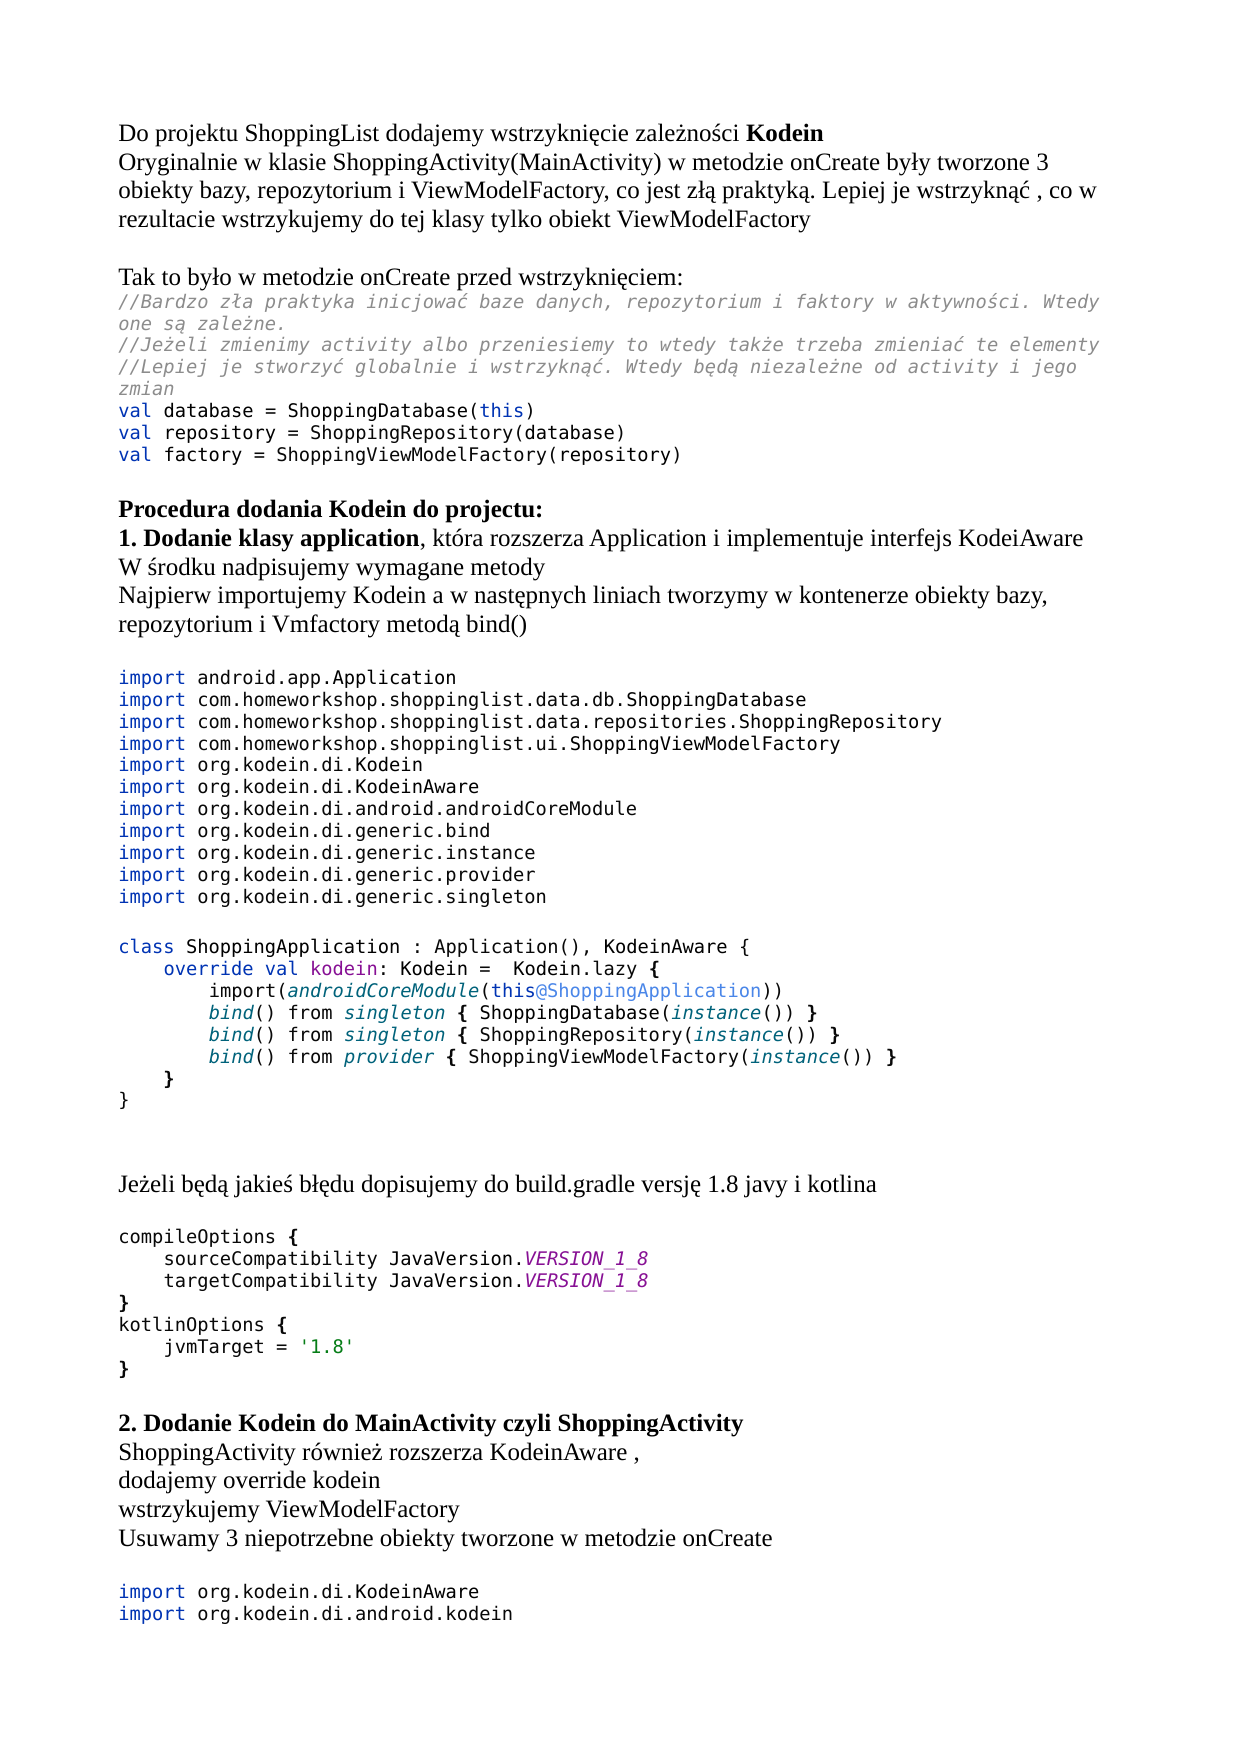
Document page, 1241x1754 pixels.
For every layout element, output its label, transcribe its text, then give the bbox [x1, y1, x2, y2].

text //Bardzo zła praktyka inicjować baze danych, repozytorium i faktory w aktywności. Wtedy one są zależne. //Jeżeli zmienimy activity albo przeniesiemy to wtedy także trzeba zmieniać te elementy //Lepiej je stworzyć globalnie i wstrzyknąć. Wtedy będą niezależne od activity i jego zmian val database = ShoppingDatabase(this) val repository = ShoppingRepository(database) val factory = ShoppingViewModelFactory(repository) [118, 291, 1122, 466]
text Tak to było w metodzie onCreate przed wstrzyknięciem: [118, 262, 1122, 291]
text compileOptions { sourceCompatibility JavaVersion.VERSION_1_8 targetCompatibility JavaVersion.VERSION_1_8 } kotlinOptions { jvmTarget = '1.8' } [118, 1226, 1122, 1379]
text wstrzykujemy ViewModelFactory [118, 1494, 1122, 1523]
text W środku nadpisujemy wymagane metody [118, 552, 1122, 581]
text 1. Dodanie klasy application, która rozszerza Application i implementuje interfejs KodeiAware [118, 523, 1122, 552]
text Do projektu ShoppingList dodajemy wstrzyknięcie zależności Kodein [118, 118, 1122, 147]
text Procedura dodania Kodein do projectu: [118, 494, 1122, 523]
text Usuwamy 3 niepotrzebne obiekty tworzone w metodzie onCreate [118, 1523, 1122, 1552]
text dodajemy override kodein [118, 1466, 1122, 1494]
text Jeżeli będą jakieś błędu dopisujemy do build.gradle versję 1.8 javy i kotlina [118, 1169, 1122, 1197]
text Najpierw importujemy Kodein a w następnych liniach tworzymy w kontenerze obiekty bazy, repozytorium i Vmfactory metodą bind() [118, 581, 1122, 638]
text 2. Dodanie Kodein do MainActivity czyli ShoppingActivity [118, 1408, 1122, 1437]
text import org.kodein.di.KodeinAware import org.kodein.di.android.kodein [118, 1581, 1122, 1624]
text Oryginalnie w klasie ShoppingActivity(MainActivity) w metodzie onCreate były tworzone 3 obiekty bazy, repozytorium i ViewModelFactory, co jest złą praktyką. Lepiej je wstrzyknąć , co w rezultacie wstrzykujemy do tej klasy tylko obiekt ViewModelFactory [118, 147, 1122, 233]
text ShoppingActivity również rozszerza KodeinAware , [118, 1437, 1122, 1466]
text import android.app.Application import com.homeworkshop.shoppinglist.data.db.ShoppingDatabase import com.homeworkshop.shoppinglist.data.repositories.ShoppingRepository import com.homeworkshop.shoppinglist.ui.ShoppingViewModelFactory import org.kodein.di.Kodein import org.kodein.di.KodeinAware import org.kodein.di.android.androidCoreModule import org.kodein.di.generic.bind import org.kodein.di.generic.instance import org.kodein.di.generic.provider import org.kodein.di.generic.singleton class ShoppingApplication : Application(), KodeinAware { override val kodein: Kodein = Kodein.lazy { import(androidCoreModule(this@ShoppingApplication)) bind() from singleton { ShoppingDatabase(instance()) } bind() from singleton { ShoppingRepository(instance()) } bind() from provider { ShoppingViewModelFactory(instance()) } } } [118, 667, 1122, 1111]
